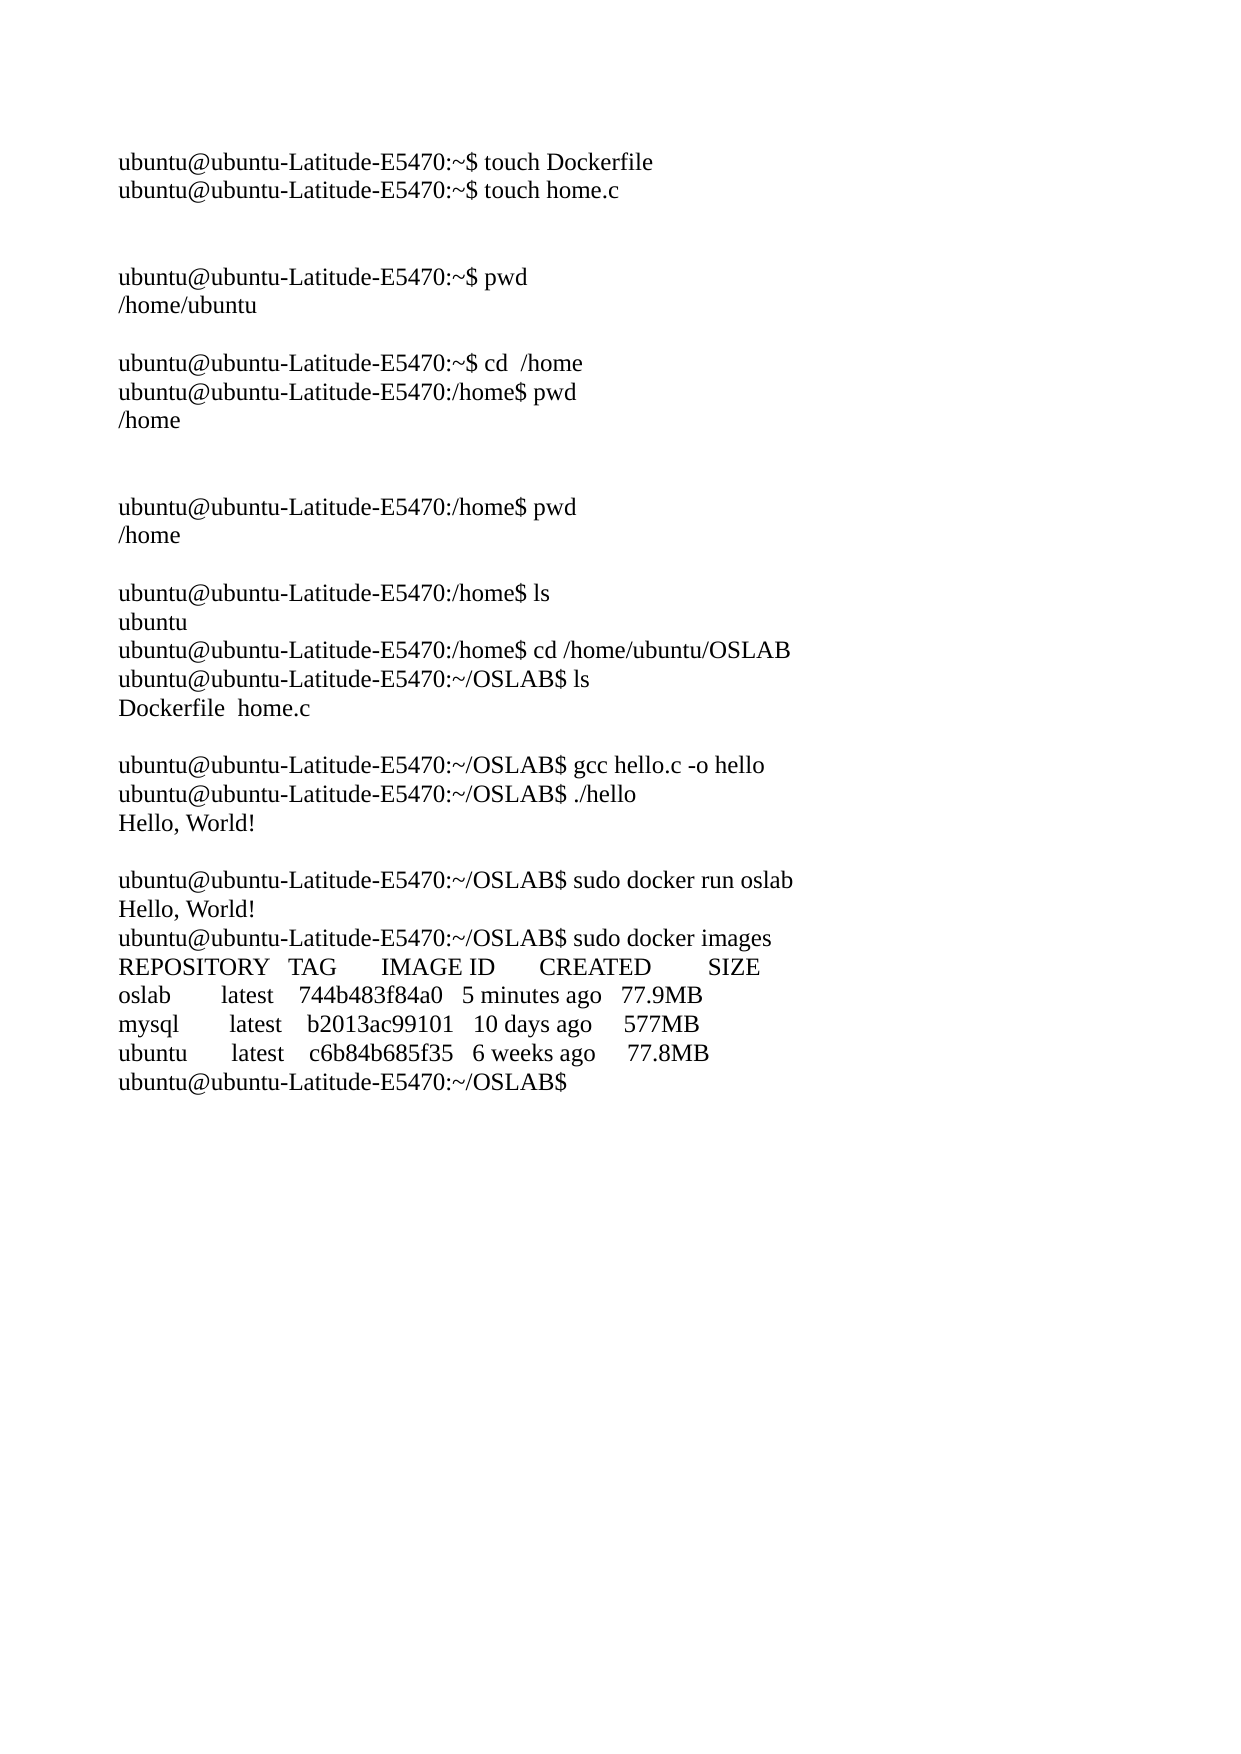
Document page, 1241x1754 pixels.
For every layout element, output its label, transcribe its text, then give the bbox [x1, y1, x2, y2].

text ubuntu@ubuntu-Latitude-E5470:~/OSLAB$ ./hello [118, 779, 1122, 808]
text mysql latest b2013ac99101 10 days ago 577MB [118, 1009, 1122, 1038]
text ubuntu latest c6b84b685f35 6 weeks ago 77.8MB [118, 1038, 1122, 1067]
text ubuntu@ubuntu-Latitude-E5470:/home$ cd /home/ubuntu/OSLAB [118, 636, 1122, 664]
text Hello, World! [118, 894, 1122, 923]
text oslab latest 744b483f84a0 5 minutes ago 77.9MB [118, 981, 1122, 1009]
text ubuntu [118, 607, 1122, 636]
text ubuntu@ubuntu-Latitude-E5470:~$ cd /home [118, 348, 1122, 377]
text /home [118, 521, 1122, 549]
text Hello, World! [118, 808, 1122, 837]
text Dockerfile home.c [118, 693, 1122, 722]
text ubuntu@ubuntu-Latitude-E5470:~/OSLAB$ gcc hello.c -o hello [118, 751, 1122, 779]
text ubuntu@ubuntu-Latitude-E5470:~/OSLAB$ sudo docker run oslab [118, 866, 1122, 894]
text ubuntu@ubuntu-Latitude-E5470:~/OSLAB$ sudo docker images [118, 923, 1122, 952]
text ubuntu@ubuntu-Latitude-E5470:~/OSLAB$ ls [118, 664, 1122, 693]
text ubuntu@ubuntu-Latitude-E5470:/home$ pwd [118, 492, 1122, 521]
text ubuntu@ubuntu-Latitude-E5470:~/OSLAB$ [118, 1067, 1122, 1096]
text ubuntu@ubuntu-Latitude-E5470:~$ pwd [118, 262, 1122, 291]
text ubuntu@ubuntu-Latitude-E5470:~$ touch Dockerfile [118, 147, 1122, 176]
text ubuntu@ubuntu-Latitude-E5470:~$ touch home.c [118, 176, 1122, 204]
text ubuntu@ubuntu-Latitude-E5470:/home$ pwd [118, 377, 1122, 406]
text REPOSITORY TAG IMAGE ID CREATED SIZE [118, 952, 1122, 981]
text ubuntu@ubuntu-Latitude-E5470:/home$ ls [118, 578, 1122, 607]
text /home/ubuntu [118, 291, 1122, 319]
text /home [118, 406, 1122, 434]
